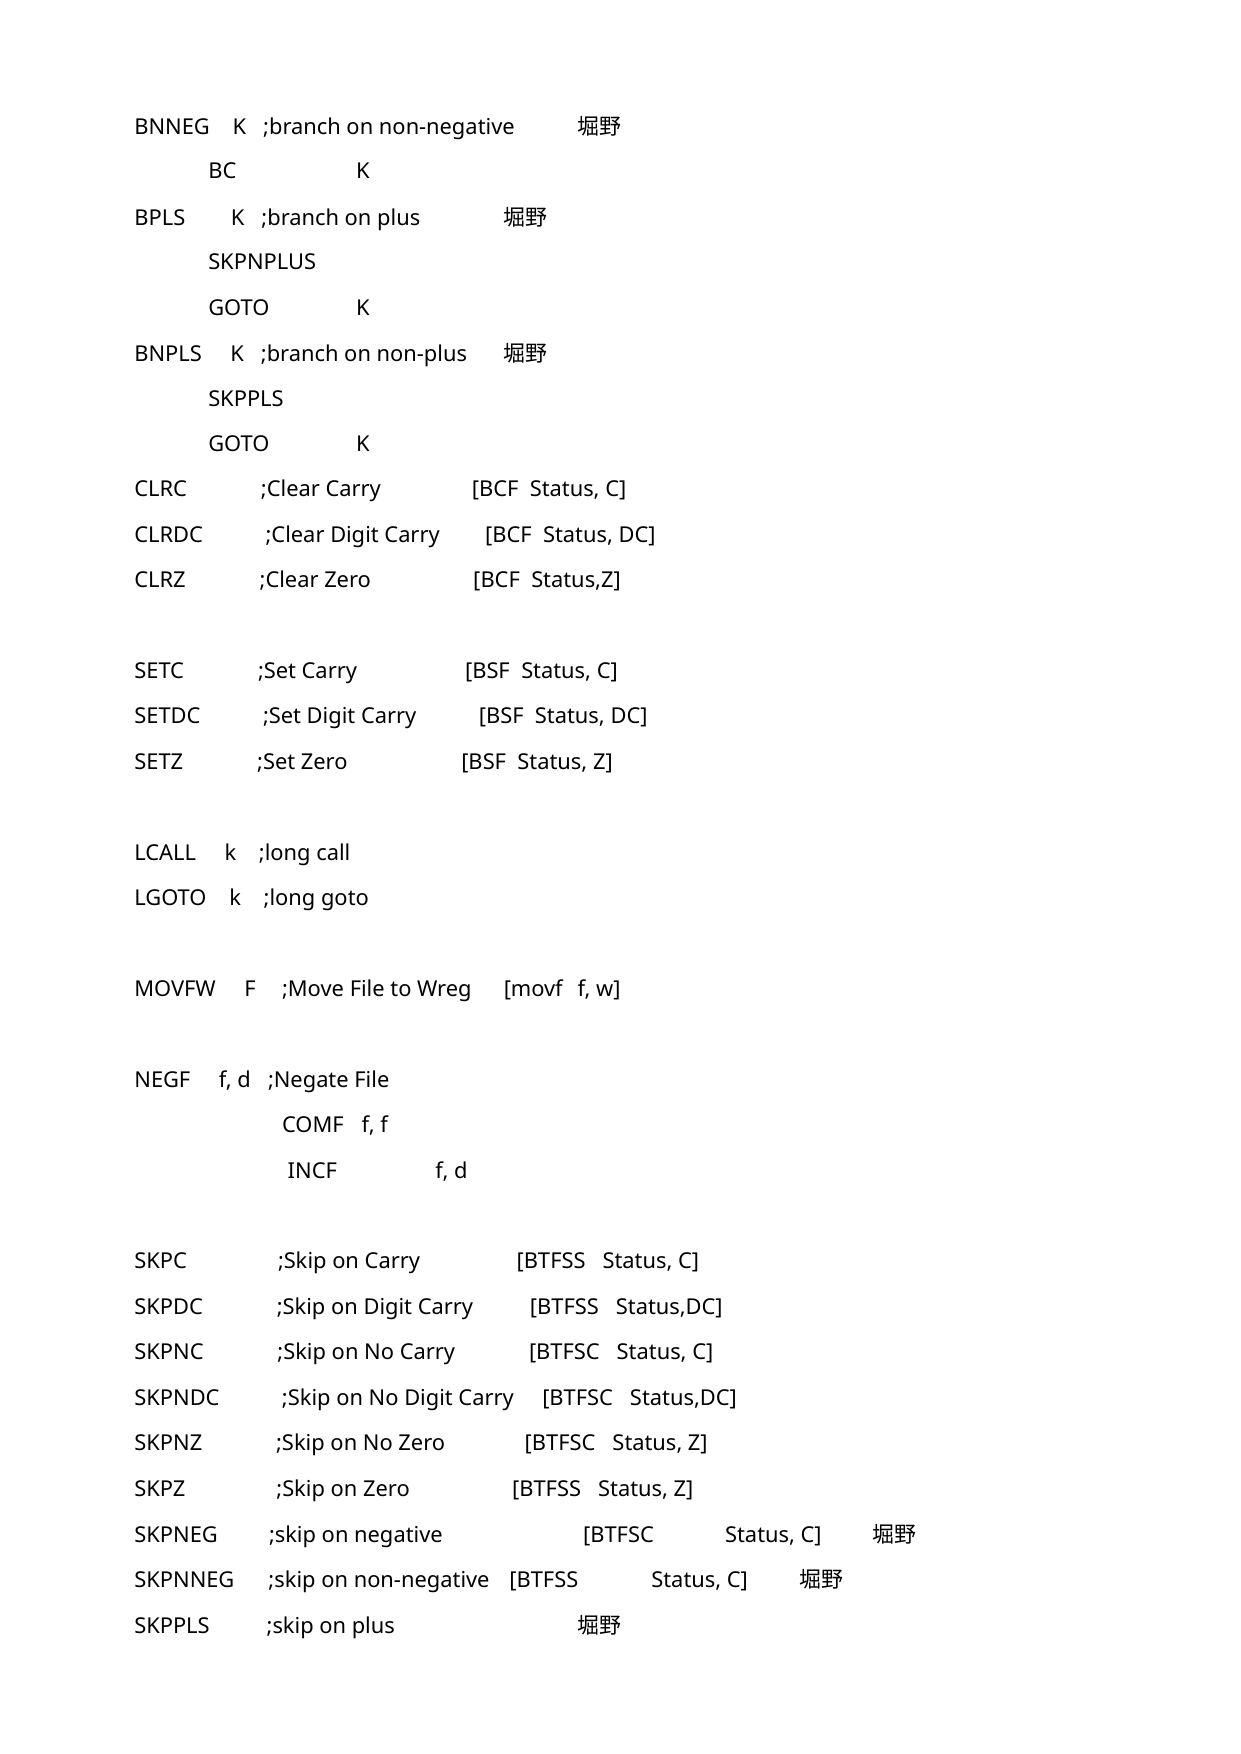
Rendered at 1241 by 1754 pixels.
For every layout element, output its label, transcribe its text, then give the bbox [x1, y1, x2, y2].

text SKPNPLUS [134, 237, 1126, 283]
text SETDC ;Set Digit Carry [BSF Status, DC] [134, 692, 1126, 737]
text BPLS K ;branch on plus 堀野 [134, 192, 1126, 237]
text SETZ ;Set Zero [BSF Status, Z] [134, 737, 1126, 782]
text SKPNC ;Skip on No Carry [BTFSC Status, C] [134, 1327, 1126, 1373]
text NEGF f, d ;Negate File [134, 1055, 1126, 1100]
text CLRDC ;Clear Digit Carry [BCF Status, DC] [134, 510, 1126, 555]
text SKPNDC ;Skip on No Digit Carry [BTFSC Status,DC] [134, 1373, 1126, 1418]
text CLRZ ;Clear Zero [BCF Status,Z] [134, 555, 1126, 601]
text BNNEG K ;branch on non-negative 堀野 [134, 101, 1126, 147]
text GOTO K [134, 419, 1126, 464]
text BC K [134, 147, 1126, 192]
text COMF f, f [134, 1100, 1126, 1146]
text SKPNZ ;Skip on No Zero [BTFSC Status, Z] [134, 1418, 1126, 1464]
text SKPC ;Skip on Carry [BTFSS Status, C] [134, 1237, 1126, 1282]
text LCALL k ;long call [134, 828, 1126, 873]
text SKPNEG ;skip on negative [BTFSC Status, C] 堀野 [134, 1509, 1126, 1554]
text SKPPLS ;skip on plus 堀野 [134, 1600, 1126, 1645]
text CLRC ;Clear Carry [BCF Status, C] [134, 464, 1126, 510]
text SKPDC ;Skip on Digit Carry [BTFSS Status,DC] [134, 1282, 1126, 1327]
text GOTO K [134, 283, 1126, 328]
text SKPPLS [134, 374, 1126, 419]
text SKPNNEG ;skip on non-negative [BTFSS Status, C] 堀野 [134, 1554, 1126, 1600]
text SETC ;Set Carry [BSF Status, C] [134, 646, 1126, 692]
text MOVFW F ;Move File to Wreg [movf f, w] [134, 964, 1126, 1009]
text INCF f, d [134, 1146, 1126, 1191]
text LGOTO k ;long goto [134, 873, 1126, 919]
text BNPLS K ;branch on non-plus 堀野 [134, 328, 1126, 374]
text SKPZ ;Skip on Zero [BTFSS Status, Z] [134, 1464, 1126, 1509]
